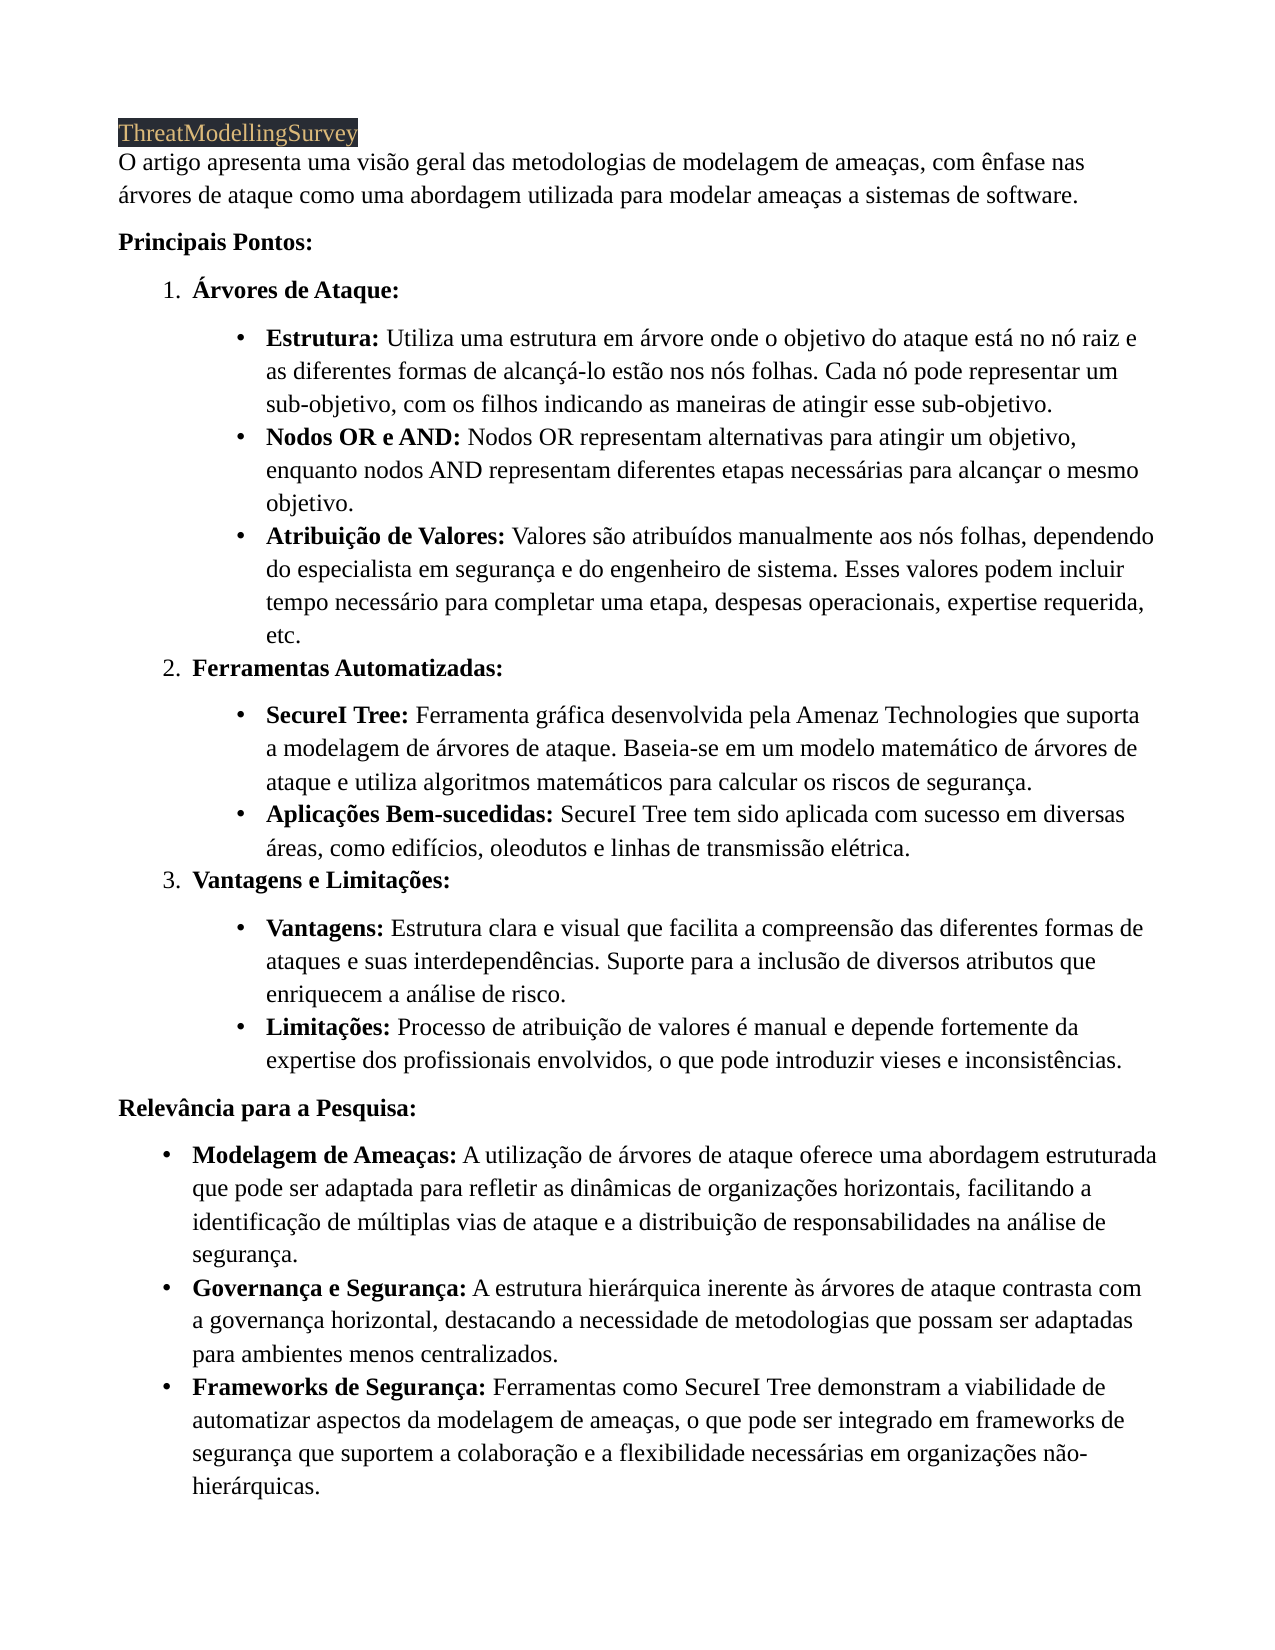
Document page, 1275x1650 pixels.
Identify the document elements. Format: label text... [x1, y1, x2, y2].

list Frameworks de Segurança: Ferramentas como SecureI Tree demonstram a viabilidade de automatizar aspectos da modelagem de ameaças, o que pode ser integrado em frameworks de segurança que suportem a colaboração e a flexibilidade necessárias em organizações não-hierárquicas. [162, 1372, 1157, 1499]
list Limitações: Processo de atribuição de valores é manual e depende fortemente da expertise dos profissionais envolvidos, o que pode introduzir vieses e inconsistências. [236, 1012, 1157, 1074]
text O artigo apresenta uma visão geral das metodologias de modelagem de ameaças, com ênfase nas árvores de ataque como uma abordagem utilizada para modelar ameaças a sistemas de software. [118, 147, 1157, 209]
list Estrutura: Utiliza uma estrutura em árvore onde o objetivo do ataque está no nó raiz e as diferentes formas de alcançá-lo estão nos nós folhas. Cada nó pode representar um sub-objetivo, com os filhos indicando as maneiras de atingir esse sub-objetivo. [236, 323, 1157, 417]
list Atribuição de Valores: Valores são atribuídos manualmente aos nós folhas, dependendo do especialista em segurança e do engenheiro de sistema. Esses valores podem incluir tempo necessário para completar uma etapa, despesas operacionais, expertise requerida, etc. [236, 521, 1157, 649]
list Árvores de Ataque: [162, 275, 1157, 304]
list Vantagens: Estrutura clara e visual que facilita a compreensão das diferentes formas de ataques e suas interdependências. Suporte para a inclusão de diversos atributos que enriquecem a análise de risco. [236, 913, 1157, 1008]
list Aplicações Bem-sucedidas: SecureI Tree tem sido aplicada com sucesso em diversas áreas, como edifícios, oleodutos e linhas de transmissão elétrica. [236, 799, 1157, 861]
list SecureI Tree: Ferramenta gráfica desenvolvida pela Amenaz Technologies que suporta a modelagem de árvores de ataque. Baseia-se em um modelo matemático de árvores de ataque e utiliza algoritmos matemáticos para calcular os riscos de segurança. [236, 701, 1157, 795]
list Modelagem de Ameaças: A utilização de árvores de ataque oferece uma abordagem estruturada que pode ser adaptada para refletir as dinâmicas de organizações horizontais, facilitando a identificação de múltiplas vias de ataque e a distribuição de responsabilidades na análise de segurança. [162, 1141, 1157, 1268]
text Relevância para a Pesquisa: [118, 1093, 1157, 1122]
text Principais Pontos: [118, 227, 1157, 256]
list Ferramentas Automatizadas: [162, 653, 1157, 682]
text ThreatModellingSurvey [118, 118, 1157, 147]
list Governança e Segurança: A estrutura hierárquica inerente às árvores de ataque contrasta com a governança horizontal, destacando a necessidade de metodologias que possam ser adaptadas para ambientes menos centralizados. [162, 1273, 1157, 1367]
list Nodos OR e AND: Nodos OR representam alternativas para atingir um objetivo, enquanto nodos AND representam diferentes etapas necessárias para alcançar o mesmo objetivo. [236, 422, 1157, 517]
list Vantagens e Limitações: [162, 866, 1157, 894]
